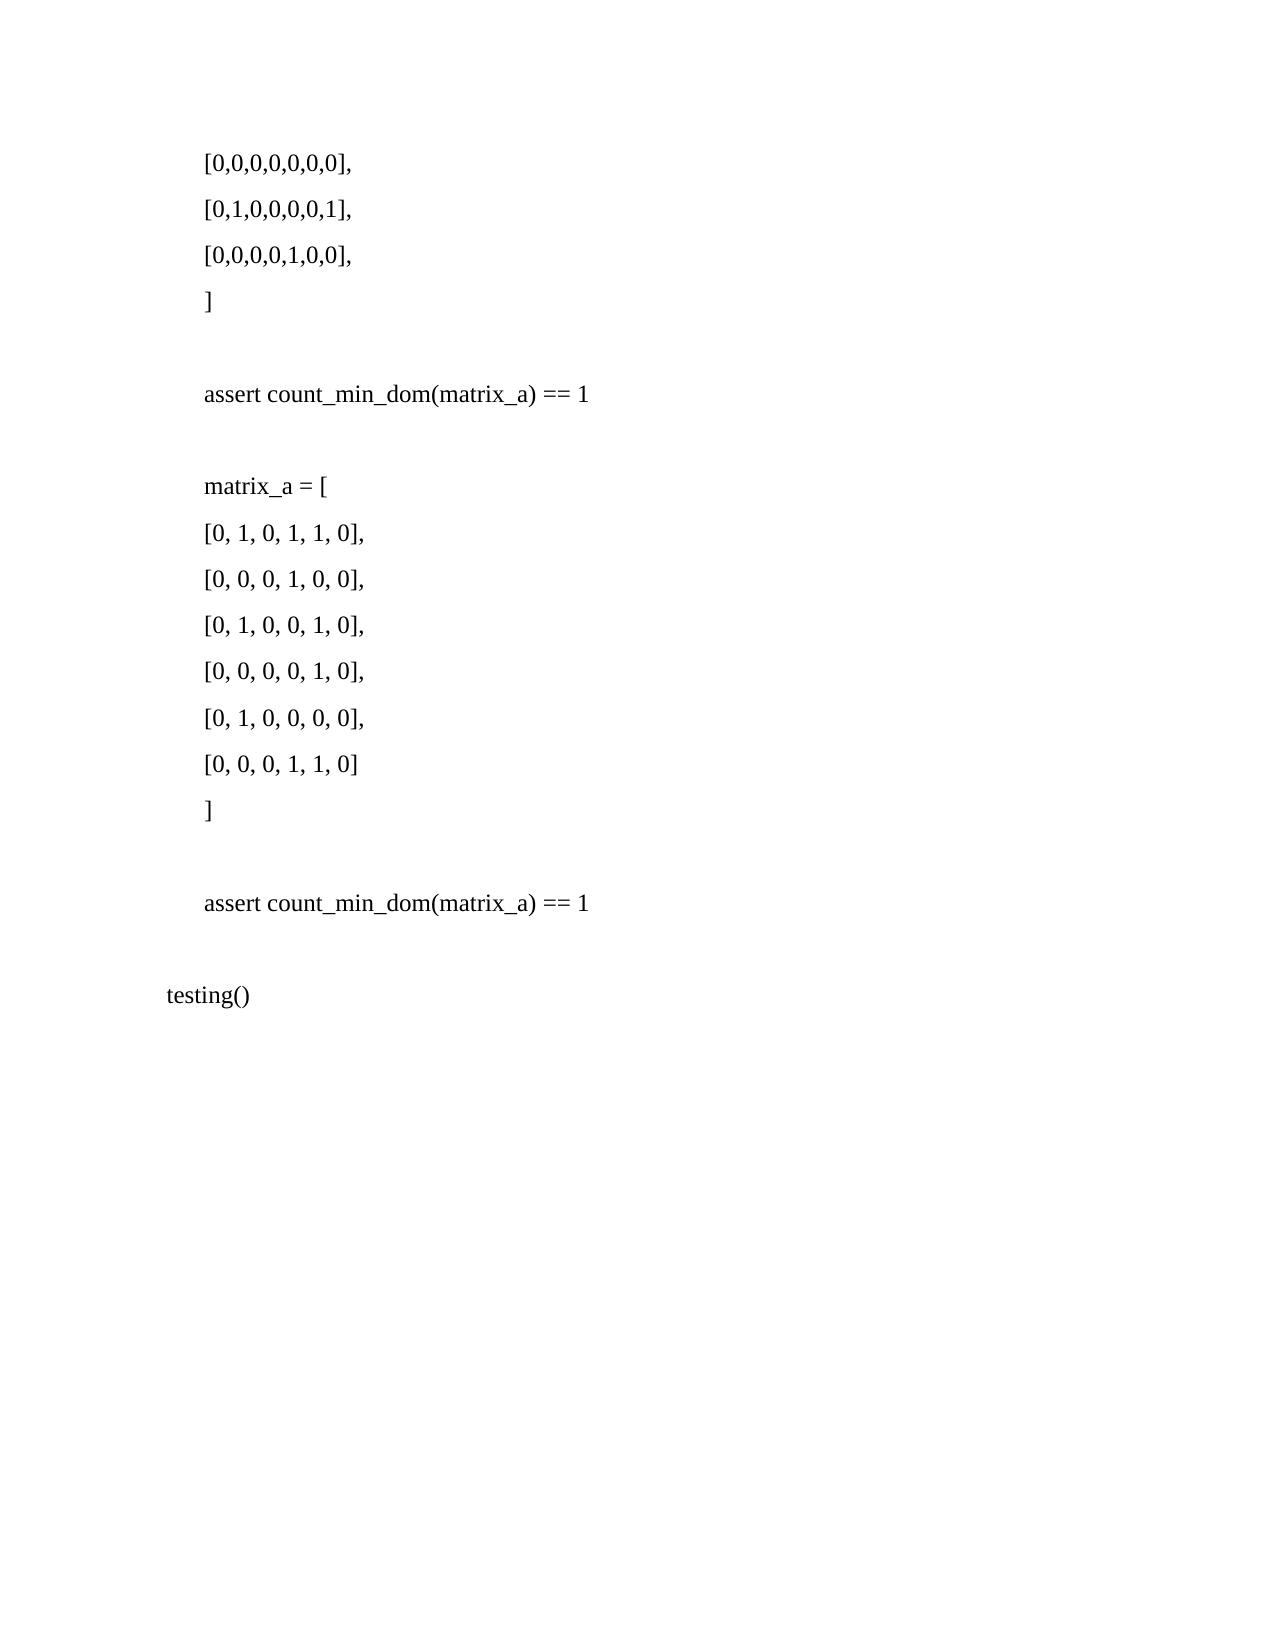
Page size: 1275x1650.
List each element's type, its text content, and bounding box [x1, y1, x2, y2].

list [0, 1, 0, 0, 1, 0], [166, 610, 1127, 639]
list ] [166, 795, 1127, 824]
list [0,0,0,0,1,0,0], [166, 240, 1127, 269]
list assert count_min_dom(matrix_a) == 1 [166, 888, 1127, 916]
list [0, 0, 0, 1, 0, 0], [166, 564, 1127, 593]
list [0, 1, 0, 1, 1, 0], [166, 518, 1127, 546]
list ] [166, 286, 1127, 315]
list [0,0,0,0,0,0,0], [166, 148, 1127, 176]
list matrix_a = [ [166, 471, 1127, 500]
list [0,1,0,0,0,0,1], [166, 194, 1127, 223]
list assert count_min_dom(matrix_a) == 1 [166, 379, 1127, 408]
list [0, 1, 0, 0, 0, 0], [166, 703, 1127, 731]
list testing() [166, 980, 1127, 1009]
list [0, 0, 0, 0, 1, 0], [166, 656, 1127, 685]
list [0, 0, 0, 1, 1, 0] [166, 749, 1127, 778]
